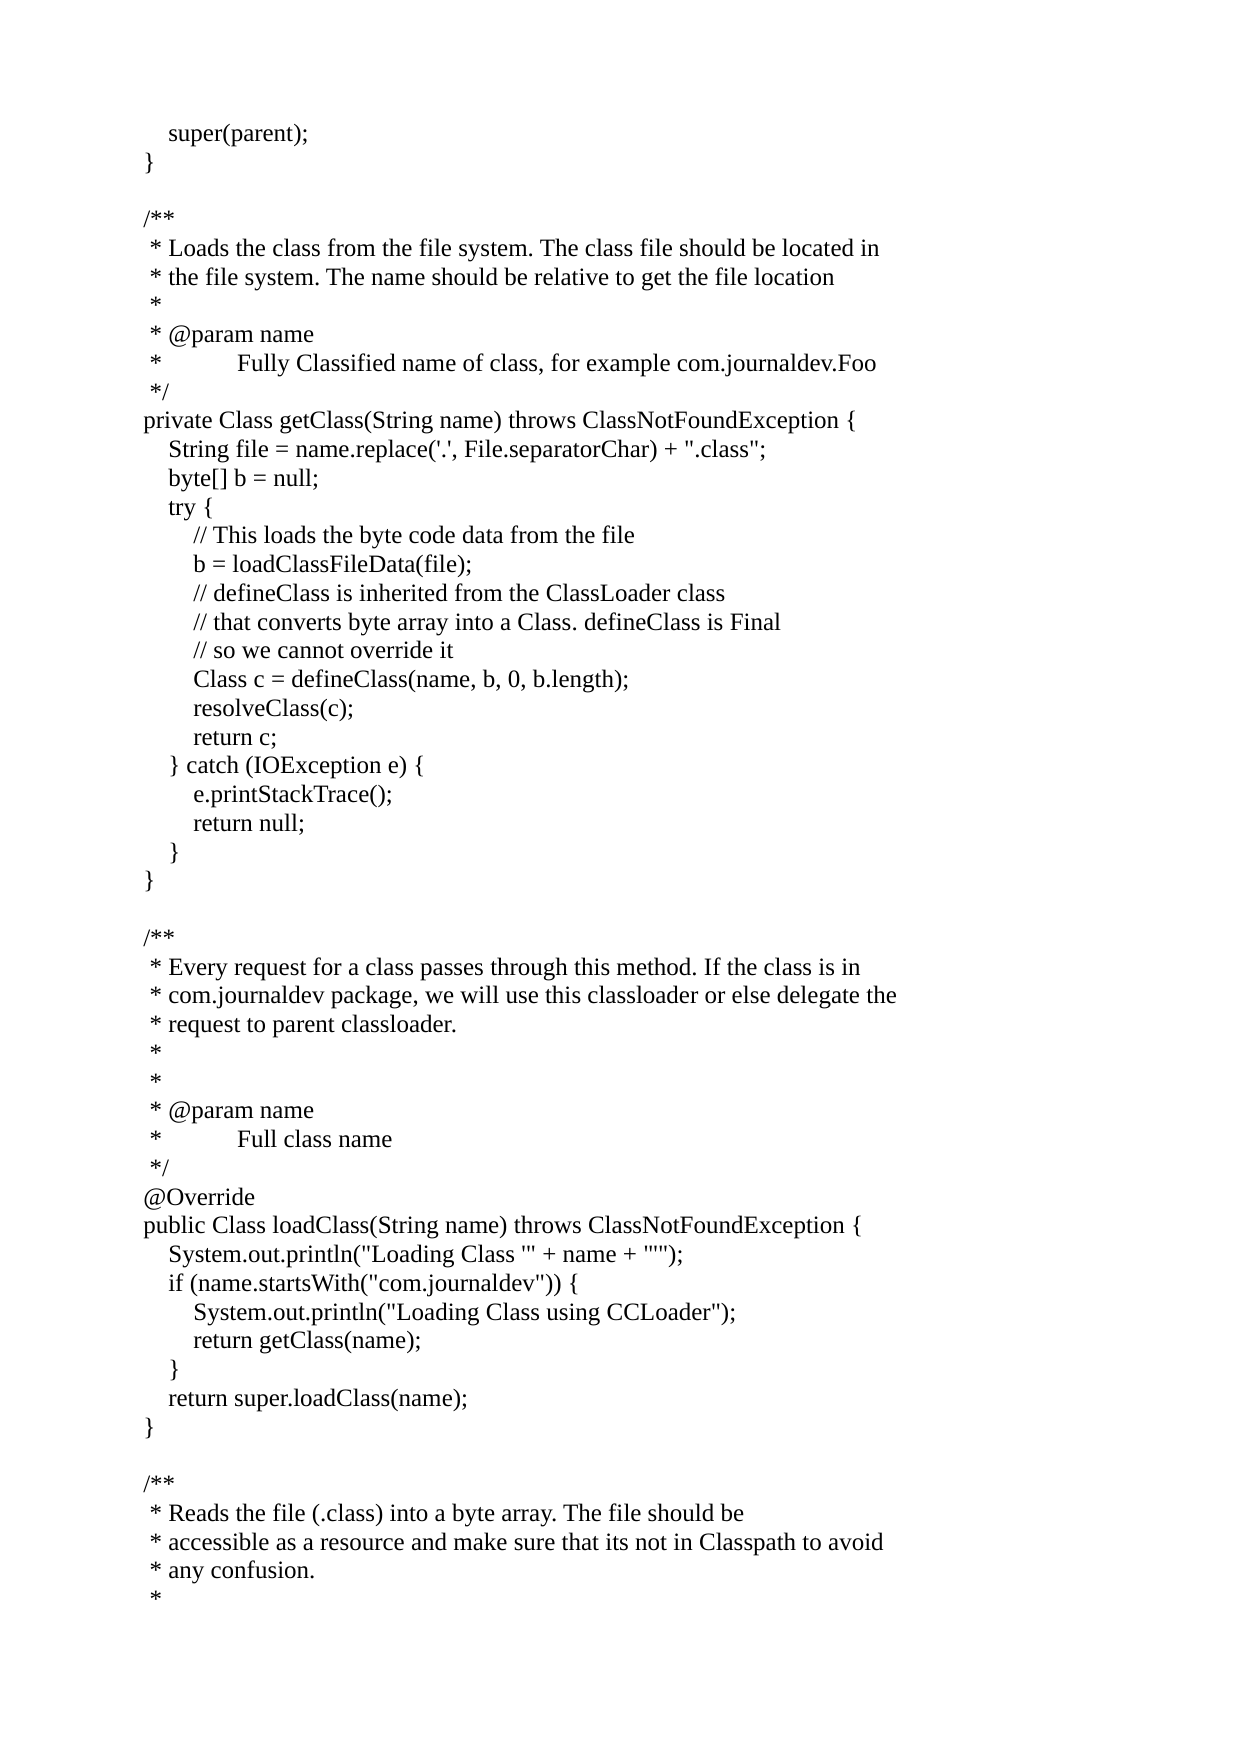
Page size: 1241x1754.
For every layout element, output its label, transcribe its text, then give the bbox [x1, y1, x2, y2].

text e.printStackTrace(); [118, 779, 1122, 808]
text * accessible as a resource and make sure that its not in Classpath to avoid [118, 1527, 1122, 1556]
text } [118, 866, 1122, 894]
text // so we cannot override it [118, 636, 1122, 664]
text * @param name [118, 319, 1122, 348]
text return null; [118, 808, 1122, 837]
text } [118, 147, 1122, 176]
text } catch (IOException e) { [118, 751, 1122, 779]
text Class c = defineClass(name, b, 0, b.length); [118, 664, 1122, 693]
text public Class loadClass(String name) throws ClassNotFoundException { [118, 1211, 1122, 1239]
text String file = name.replace('.', File.separatorChar) + ".class"; [118, 434, 1122, 463]
text try { [118, 492, 1122, 521]
text * Reads the file (.class) into a byte array. The file should be [118, 1498, 1122, 1527]
text */ [118, 377, 1122, 406]
text * Loads the class from the file system. The class file should be located in [118, 233, 1122, 262]
text @Override [118, 1182, 1122, 1211]
text resolveClass(c); [118, 693, 1122, 722]
text /** [118, 204, 1122, 233]
text * Fully Classified name of class, for example com.journaldev.Foo [118, 348, 1122, 377]
text * Every request for a class passes through this method. If the class is in [118, 952, 1122, 981]
text * [118, 1038, 1122, 1067]
text * Full class name [118, 1124, 1122, 1153]
text // This loads the byte code data from the file [118, 521, 1122, 549]
text if (name.startsWith("com.journaldev")) { [118, 1268, 1122, 1297]
text * request to parent classloader. [118, 1009, 1122, 1038]
text System.out.println("Loading Class using CCLoader"); [118, 1297, 1122, 1326]
text */ [118, 1153, 1122, 1182]
text /** [118, 923, 1122, 952]
text byte[] b = null; [118, 463, 1122, 492]
text return getClass(name); [118, 1326, 1122, 1354]
text * com.journaldev package, we will use this classloader or else delegate the [118, 981, 1122, 1009]
text return super.loadClass(name); [118, 1383, 1122, 1412]
text /** [118, 1469, 1122, 1498]
text private Class getClass(String name) throws ClassNotFoundException { [118, 406, 1122, 434]
text * the file system. The name should be relative to get the file location [118, 262, 1122, 291]
text // defineClass is inherited from the ClassLoader class [118, 578, 1122, 607]
text * [118, 1067, 1122, 1096]
text * any confusion. [118, 1556, 1122, 1584]
text b = loadClassFileData(file); [118, 549, 1122, 578]
text return c; [118, 722, 1122, 751]
text * [118, 291, 1122, 319]
text } [118, 1412, 1122, 1441]
text } [118, 1354, 1122, 1383]
text * @param name [118, 1096, 1122, 1124]
text System.out.println("Loading Class '" + name + "'"); [118, 1239, 1122, 1268]
text * [118, 1584, 1122, 1613]
text } [118, 837, 1122, 866]
text super(parent); [118, 118, 1122, 147]
text // that converts byte array into a Class. defineClass is Final [118, 607, 1122, 636]
